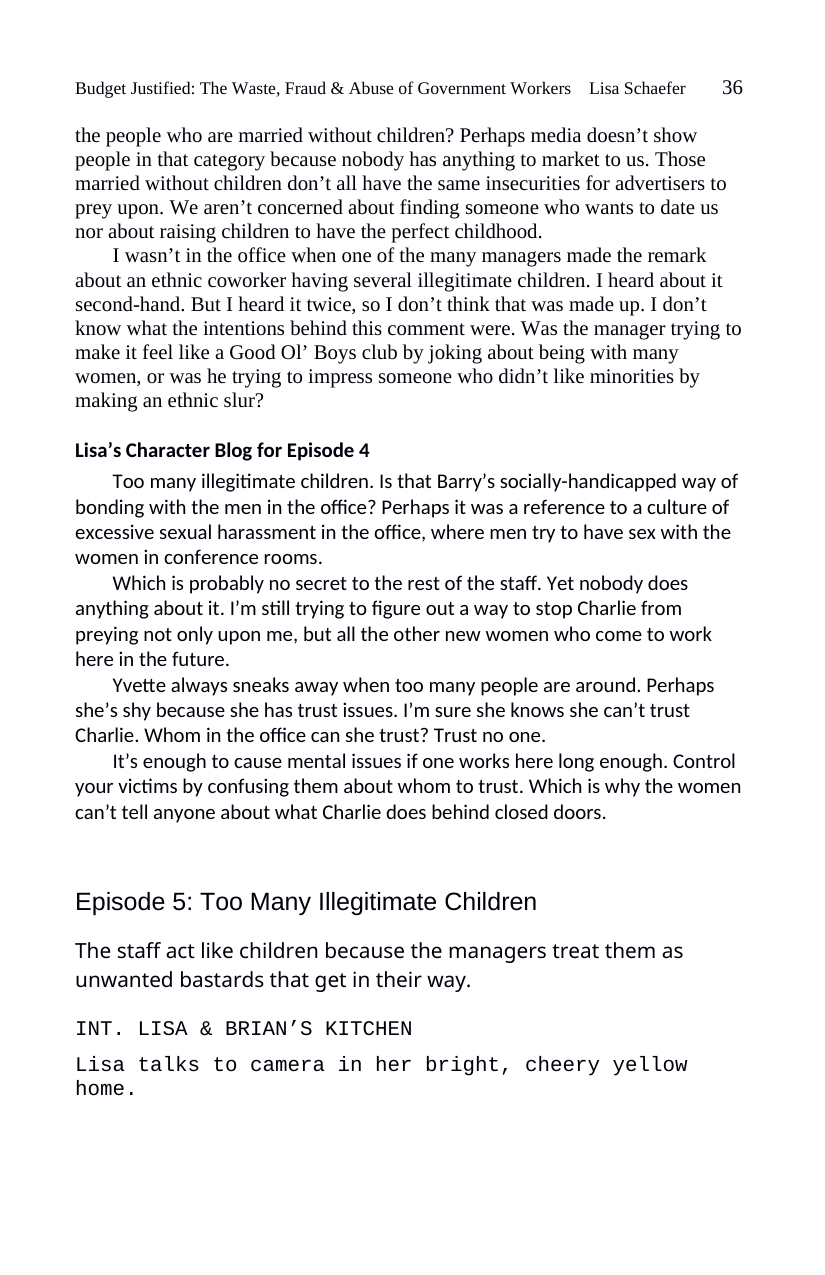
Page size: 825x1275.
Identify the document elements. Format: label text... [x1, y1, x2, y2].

text I wasn’t in the office when one of the many managers made the remark about an ethnic coworker having several illegitimate children. I heard about it second-hand. But I heard it twice, so I don’t think that was made up. I don’t know what the intentions behind this comment were. Was the manager trying to make it feel like a Good Ol’ Boys club by joking about being with many women, or was he trying to impress someone who didn’t like minorities by making an ethnic slur? [75, 243, 750, 412]
subtitle Episode 5: Too Many Illegitimate Children [75, 887, 750, 916]
text It’s enough to cause mental issues if one works here long enough. Control your victims by confusing them about whom to trust. Which is why the women can’t tell anyone about what Charlie does behind closed doors. [75, 748, 750, 824]
text Too many illegitimate children. Is that Barry’s socially-handicapped way of bonding with the men in the office? Perhaps it was a reference to a culture of excessive sexual harassment in the office, where men try to have sex with the women in conference rooms. [75, 468, 750, 570]
text The staff act like children because the managers treat them as unwanted bastards that get in their way. [75, 936, 750, 993]
text Lisa talks to camera in her bright, cheery yellow home. [75, 1054, 750, 1102]
text Which is probably no secret to the rest of the staff. Yet nobody does anything about it. I’m still trying to figure out a way to stop Charlie from preying not only upon me, but all the other new women who come to work here in the future. [75, 570, 750, 672]
subtitle Lisa’s Character Blog for Episode 4 [75, 437, 750, 462]
text the people who are married without children? Perhaps media doesn’t show people in that category because nobody has anything to market to us. Those married without children don’t all have the same insecurities for advertisers to prey upon. We aren’t concerned about finding someone who wants to date us nor about raising children to have the perfect childhood. [75, 123, 750, 243]
subtitle INT. LISA & BRIAN’S KITCHEN [75, 1018, 750, 1042]
text Yvette always sneaks away when too many people are around. Perhaps she’s shy because she has trust issues. I’m sure she knows she can’t trust Charlie. Whom in the office can she trust? Trust no one. [75, 672, 750, 748]
